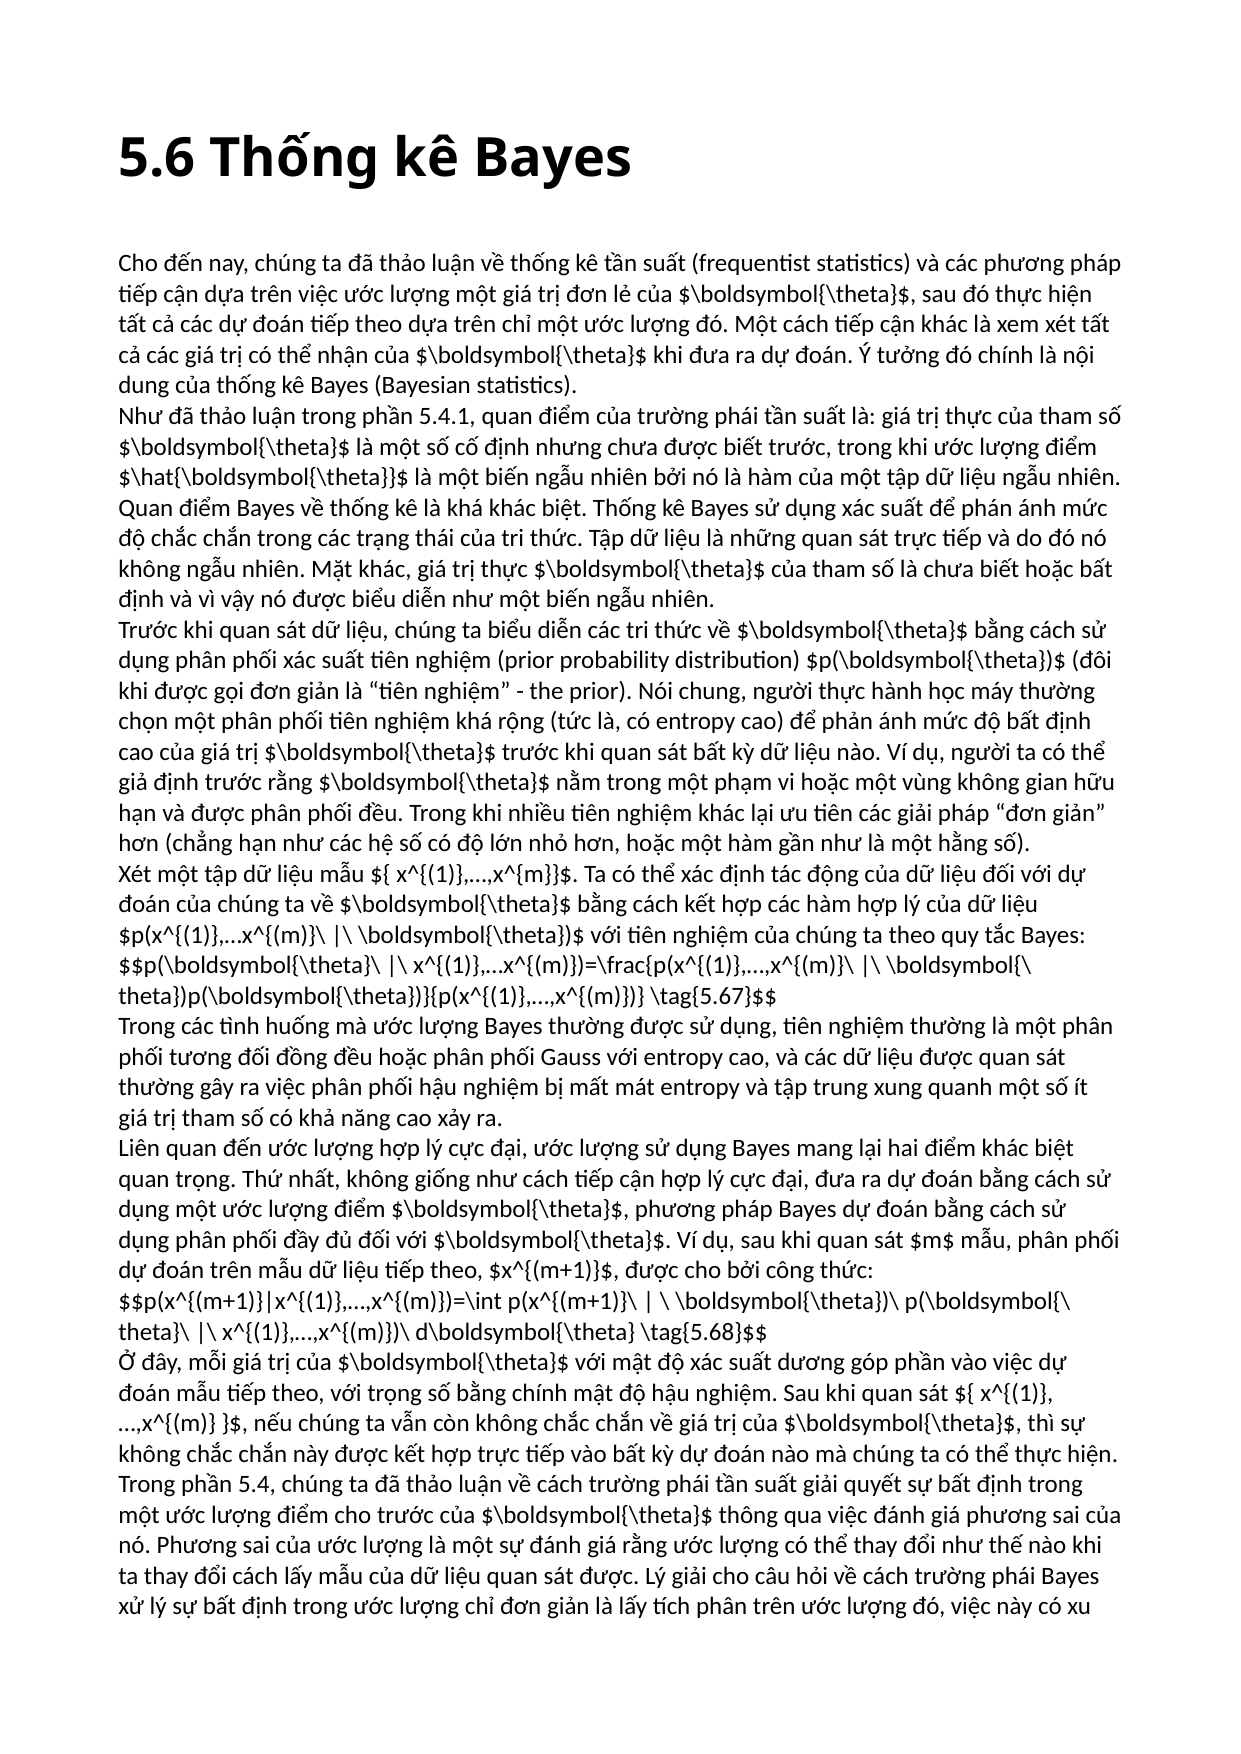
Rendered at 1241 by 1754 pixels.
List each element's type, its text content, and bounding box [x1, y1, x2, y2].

text Xét một tập dữ liệu mẫu ${ x^{(1)},…,x^{m}}$. Ta có thể xác định tác động của dữ liệu đối với dự đoán của chúng ta về $\boldsymbol{\theta}$ bằng cách kết hợp các hàm hợp lý của dữ liệu $p(x^{(1)},…x^{(m)}\ |\ \boldsymbol{\theta})$ với tiên nghiệm của chúng ta theo quy tắc Bayes: [118, 858, 1122, 949]
text $$p(x^{(m+1)}|x^{(1)},…,x^{(m)})=\int p(x^{(m+1)}\ | \ \boldsymbol{\theta})\ p(\boldsymbol{\theta}\ |\ x^{(1)},…,x^{(m)})\ d\boldsymbol{\theta} \tag{5.68}$$ [118, 1285, 1122, 1346]
text $$p(\boldsymbol{\theta}\ |\ x^{(1)},…x^{(m)})=\frac{p(x^{(1)},…,x^{(m)}\ |\ \boldsymbol{\theta})p(\boldsymbol{\theta})}{p(x^{(1)},…,x^{(m)})} \tag{5.67}$$ [118, 949, 1122, 1011]
text Quan điểm Bayes về thống kê là khá khác biệt. Thống kê Bayes sử dụng xác suất để phán ánh mức độ chắc chắn trong các trạng thái của tri thức. Tập dữ liệu là những quan sát trực tiếp và do đó nó không ngẫu nhiên. Mặt khác, giá trị thực $\boldsymbol{\theta}$ của tham số là chưa biết hoặc bất định và vì vậy nó được biểu diễn như một biến ngẫu nhiên. [118, 492, 1122, 614]
text Cho đến nay, chúng ta đã thảo luận về thống kê tần suất (frequentist statistics) và các phương pháp tiếp cận dựa trên việc ước lượng một giá trị đơn lẻ của $\boldsymbol{\theta}$, sau đó thực hiện tất cả các dự đoán tiếp theo dựa trên chỉ một ước lượng đó. Một cách tiếp cận khác là xem xét tất cả các giá trị có thể nhận của $\boldsymbol{\theta}$ khi đưa ra dự đoán. Ý tưởng đó chính là nội dung của thống kê Bayes (Bayesian statistics). [118, 247, 1122, 400]
text Trong phần 5.4, chúng ta đã thảo luận về cách trường phái tần suất giải quyết sự bất định trong một ước lượng điểm cho trước của $\boldsymbol{\theta}$ thông qua việc đánh giá phương sai của nó. Phương sai của ước lượng là một sự đánh giá rằng ước lượng có thể thay đổi như thế nào khi ta thay đổi cách lấy mẫu của dữ liệu quan sát được. Lý giải cho câu hỏi về cách trường phái Bayes xử lý sự bất định trong ước lượng chỉ đơn giản là lấy tích phân trên ước lượng đó, việc này có xu [118, 1468, 1122, 1621]
text Như đã thảo luận trong phần 5.4.1, quan điểm của trường phái tần suất là: giá trị thực của tham số $\boldsymbol{\theta}$ là một số cố định nhưng chưa được biết trước, trong khi ước lượng điểm $\hat{\boldsymbol{\theta}}$ là một biến ngẫu nhiên bởi nó là hàm của một tập dữ liệu ngẫu nhiên. [118, 400, 1122, 492]
text Ở đây, mỗi giá trị của $\boldsymbol{\theta}$ với mật độ xác suất dương góp phần vào việc dự đoán mẫu tiếp theo, với trọng số bằng chính mật độ hậu nghiệm. Sau khi quan sát ${ x^{(1)},…,x^{(m)} }$, nếu chúng ta vẫn còn không chắc chắn về giá trị của $\boldsymbol{\theta}$, thì sự không chắc chắn này được kết hợp trực tiếp vào bất kỳ dự đoán nào mà chúng ta có thể thực hiện. [118, 1346, 1122, 1468]
text Trước khi quan sát dữ liệu, chúng ta biểu diễn các tri thức về $\boldsymbol{\theta}$ bằng cách sử dụng phân phối xác suất tiên nghiệm (prior probability distribution) $p(\boldsymbol{\theta})$ (đôi khi được gọi đơn giản là “tiên nghiệm” - the prior). Nói chung, người thực hành học máy thường chọn một phân phối tiên nghiệm khá rộng (tức là, có entropy cao) để phản ánh mức độ bất định cao của giá trị $\boldsymbol{\theta}$ trước khi quan sát bất kỳ dữ liệu nào. Ví dụ, người ta có thể giả định trước rằng $\boldsymbol{\theta}$ nằm trong một phạm vi hoặc một vùng không gian hữu hạn và được phân phối đều. Trong khi nhiều tiên nghiệm khác lại ưu tiên các giải pháp “đơn giản” hơn (chẳng hạn như các hệ số có độ lớn nhỏ hơn, hoặc một hàm gần như là một hằng số). [118, 614, 1122, 858]
text Liên quan đến ước lượng hợp lý cực đại, ước lượng sử dụng Bayes mang lại hai điểm khác biệt quan trọng. Thứ nhất, không giống như cách tiếp cận hợp lý cực đại, đưa ra dự đoán bằng cách sử dụng một ước lượng điểm $\boldsymbol{\theta}$, phương pháp Bayes dự đoán bằng cách sử dụng phân phối đầy đủ đối với $\boldsymbol{\theta}$. Ví dụ, sau khi quan sát $m$ mẫu, phân phối dự đoán trên mẫu dữ liệu tiếp theo, $x^{(m+1)}$, được cho bởi công thức: [118, 1133, 1122, 1285]
text Trong các tình huống mà ước lượng Bayes thường được sử dụng, tiên nghiệm thường là một phân phối tương đối đồng đều hoặc phân phối Gauss với entropy cao, và các dữ liệu được quan sát thường gây ra việc phân phối hậu nghiệm bị mất mát entropy và tập trung xung quanh một số ít giá trị tham số có khả năng cao xảy ra. [118, 1011, 1122, 1133]
subtitle 5.6 Thống kê Bayes [118, 118, 1122, 192]
